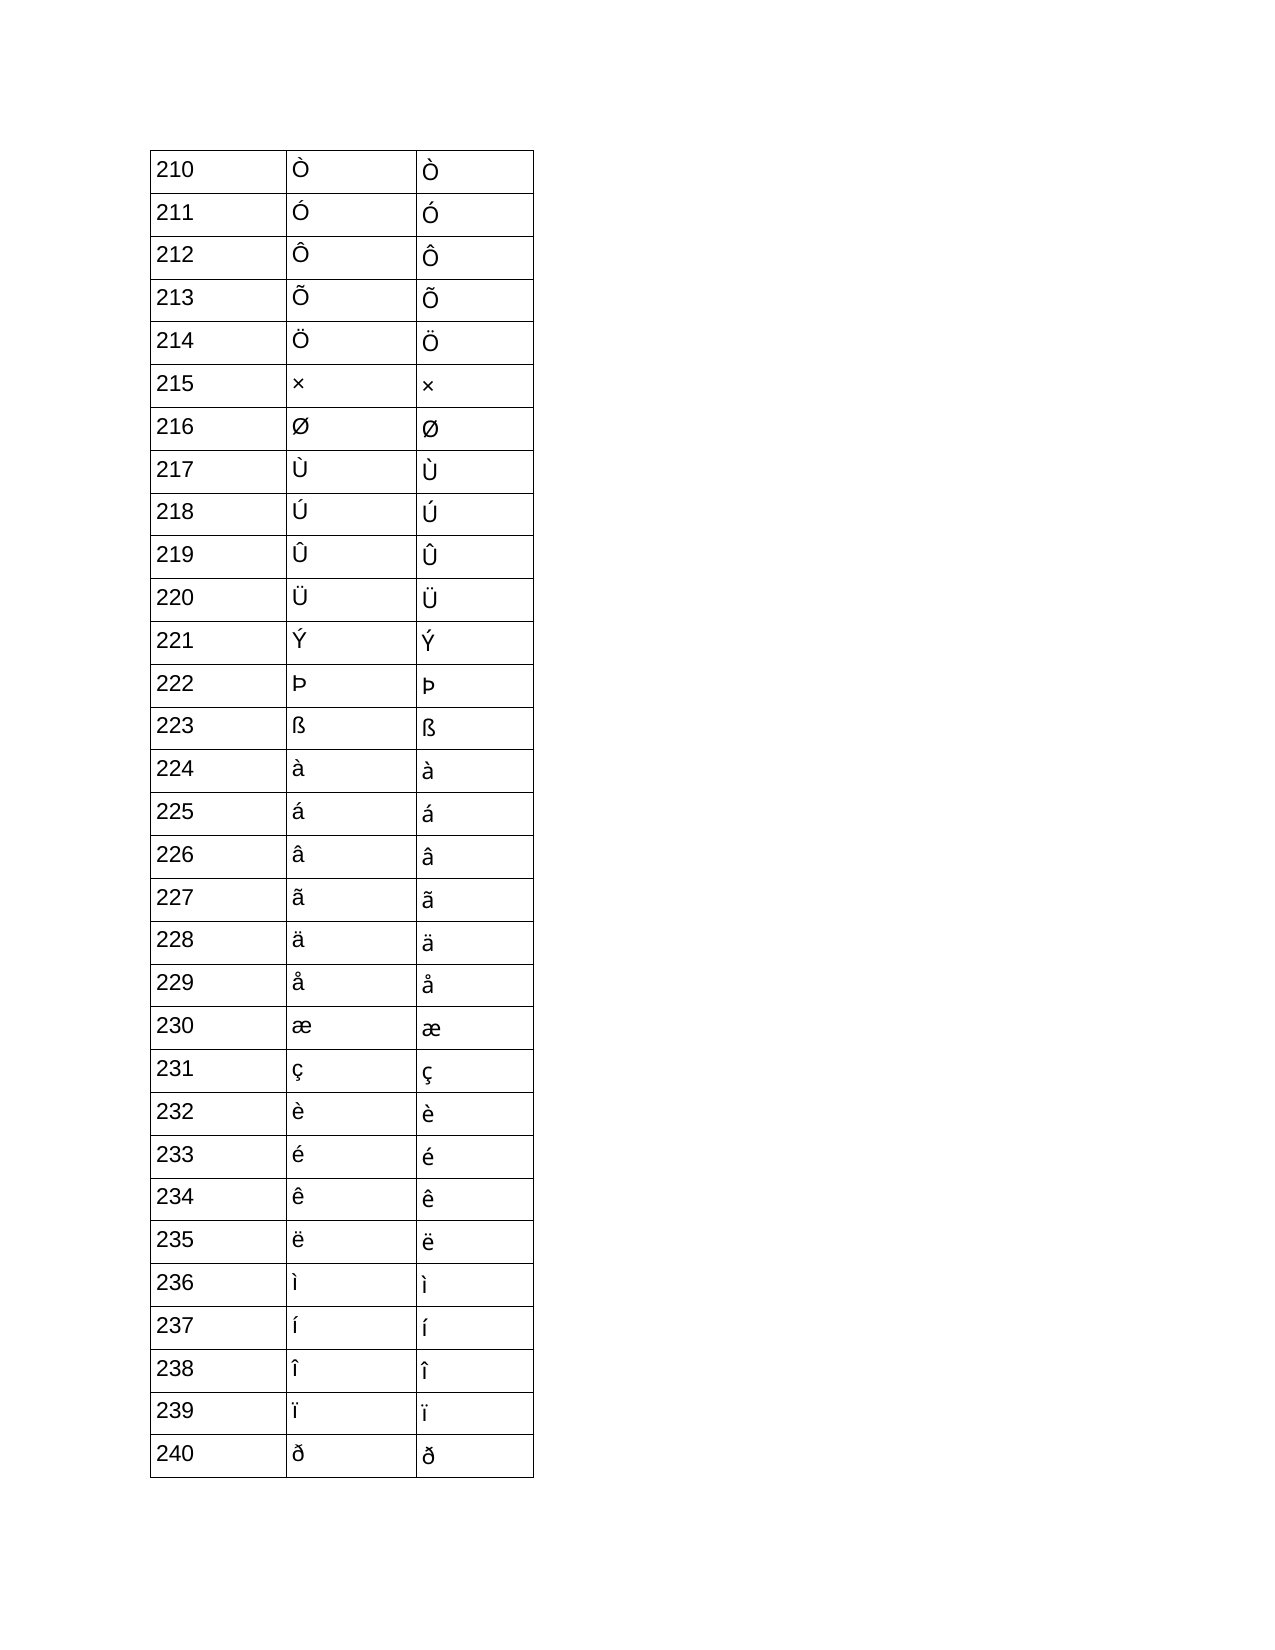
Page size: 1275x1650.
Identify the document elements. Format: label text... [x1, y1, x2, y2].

table_cell â [417, 836, 533, 878]
table_cell 225 [151, 793, 286, 835]
table_cell é [417, 1136, 533, 1177]
table_cell 215 [151, 365, 286, 407]
table_cell Ø [287, 408, 416, 450]
table_cell × [417, 365, 533, 407]
table_cell 219 [151, 536, 286, 578]
table_cell 216 [151, 408, 286, 450]
table_cell ï [417, 1393, 533, 1434]
table_cell 224 [151, 750, 286, 792]
table_cell Þ [287, 665, 416, 707]
table_cell å [287, 965, 416, 1006]
table_cell á [287, 793, 416, 835]
table_cell ä [417, 922, 533, 963]
table_cell Ö [417, 322, 533, 364]
table_cell æ [417, 1007, 533, 1049]
table_cell ê [287, 1179, 416, 1220]
table_cell Û [287, 536, 416, 578]
table_cell í [287, 1307, 416, 1349]
table_cell 210 [151, 151, 286, 193]
table_cell Ö [287, 322, 416, 364]
table_cell è [287, 1093, 416, 1135]
table_cell Ú [417, 494, 533, 535]
table_cell 237 [151, 1307, 286, 1349]
table_cell 235 [151, 1221, 286, 1263]
table_cell ß [417, 708, 533, 749]
table_cell 217 [151, 451, 286, 492]
table_cell ë [417, 1221, 533, 1263]
table_cell ê [417, 1179, 533, 1220]
table_cell × [287, 365, 416, 407]
table_cell 211 [151, 194, 286, 236]
table_cell ì [417, 1264, 533, 1306]
table_cell ð [417, 1435, 533, 1477]
table_cell Ý [417, 622, 533, 664]
table_cell å [417, 965, 533, 1006]
table_cell ß [287, 708, 416, 749]
table_cell Ø [417, 408, 533, 450]
table_cell à [287, 750, 416, 792]
table_cell ä [287, 922, 416, 963]
table_cell 231 [151, 1050, 286, 1092]
table_cell é [287, 1136, 416, 1177]
table_cell 239 [151, 1393, 286, 1434]
table_cell Ó [417, 194, 533, 236]
table_cell 228 [151, 922, 286, 963]
table_cell 222 [151, 665, 286, 707]
table_cell Ú [287, 494, 416, 535]
table_cell 227 [151, 879, 286, 921]
table_cell Õ [417, 280, 533, 321]
table_cell Ü [287, 579, 416, 621]
table_cell Ù [417, 451, 533, 492]
table_cell Õ [287, 280, 416, 321]
table_cell 230 [151, 1007, 286, 1049]
table_cell 232 [151, 1093, 286, 1135]
table_cell í [417, 1307, 533, 1349]
table_cell â [287, 836, 416, 878]
table_cell Ü [417, 579, 533, 621]
table_cell ë [287, 1221, 416, 1263]
table_cell 233 [151, 1136, 286, 1177]
table_cell Ò [287, 151, 416, 193]
table_cell ì [287, 1264, 416, 1306]
table_cell 218 [151, 494, 286, 535]
table_cell Ò [417, 151, 533, 193]
table_cell Þ [417, 665, 533, 707]
table_cell 223 [151, 708, 286, 749]
table_cell 213 [151, 280, 286, 321]
table_cell ã [287, 879, 416, 921]
table_cell á [417, 793, 533, 835]
table_cell 221 [151, 622, 286, 664]
table_cell Ó [287, 194, 416, 236]
table_cell 229 [151, 965, 286, 1006]
table_cell 214 [151, 322, 286, 364]
table_cell ï [287, 1393, 416, 1434]
table_cell ç [417, 1050, 533, 1092]
table_cell 226 [151, 836, 286, 878]
table_cell 212 [151, 237, 286, 278]
table_cell æ [287, 1007, 416, 1049]
table_cell à [417, 750, 533, 792]
table_cell 238 [151, 1350, 286, 1392]
table_cell ç [287, 1050, 416, 1092]
table_cell è [417, 1093, 533, 1135]
table_cell Ô [287, 237, 416, 278]
table_cell ð [287, 1435, 416, 1477]
table_cell î [287, 1350, 416, 1392]
table_cell 236 [151, 1264, 286, 1306]
table_cell Ô [417, 237, 533, 278]
table_cell ã [417, 879, 533, 921]
table_cell Ý [287, 622, 416, 664]
table_cell 240 [151, 1435, 286, 1477]
table_cell 220 [151, 579, 286, 621]
table_cell 234 [151, 1179, 286, 1220]
table_cell Û [417, 536, 533, 578]
table_cell Ù [287, 451, 416, 492]
table_cell î [417, 1350, 533, 1392]
